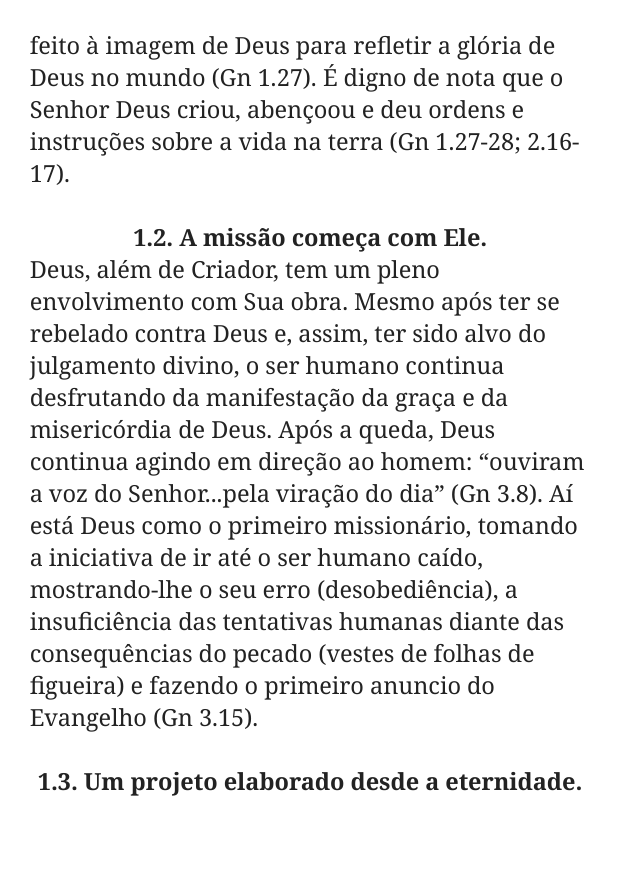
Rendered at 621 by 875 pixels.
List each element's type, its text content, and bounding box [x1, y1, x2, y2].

text 1.2. A missão começa com Ele. [29, 221, 591, 253]
text Deus, além de Criador, tem um pleno envolvimento com Sua obra. Mesmo após ter se rebelado contra Deus e, assim, ter sido alvo do julgamento divino, o ser humano continua desfrutando da manifestação da graça e da misericórdia de Deus. Após a queda, Deus continua agindo em direção ao homem: “ouviram a voz do Senhor...pela viração do dia” (Gn 3.8). Aí está Deus como o primeiro missionário, tomando a iniciativa de ir até o ser humano caído, mostrando-lhe o seu erro (desobediência), a insuficiência das tentativas humanas diante das consequências do pecado (vestes de folhas de figueira) e fazendo o primeiro anuncio do Evangelho (Gn 3.15). [29, 253, 591, 733]
text feito à imagem de Deus para refletir a glória de Deus no mundo (Gn 1.27). É digno de nota que o Senhor Deus criou, abençoou e deu ordens e instruções sobre a vida na terra (Gn 1.27-28; 2.16-17). [29, 29, 591, 189]
text 1.3. Um projeto elaborado desde a eternidade. [29, 765, 591, 797]
